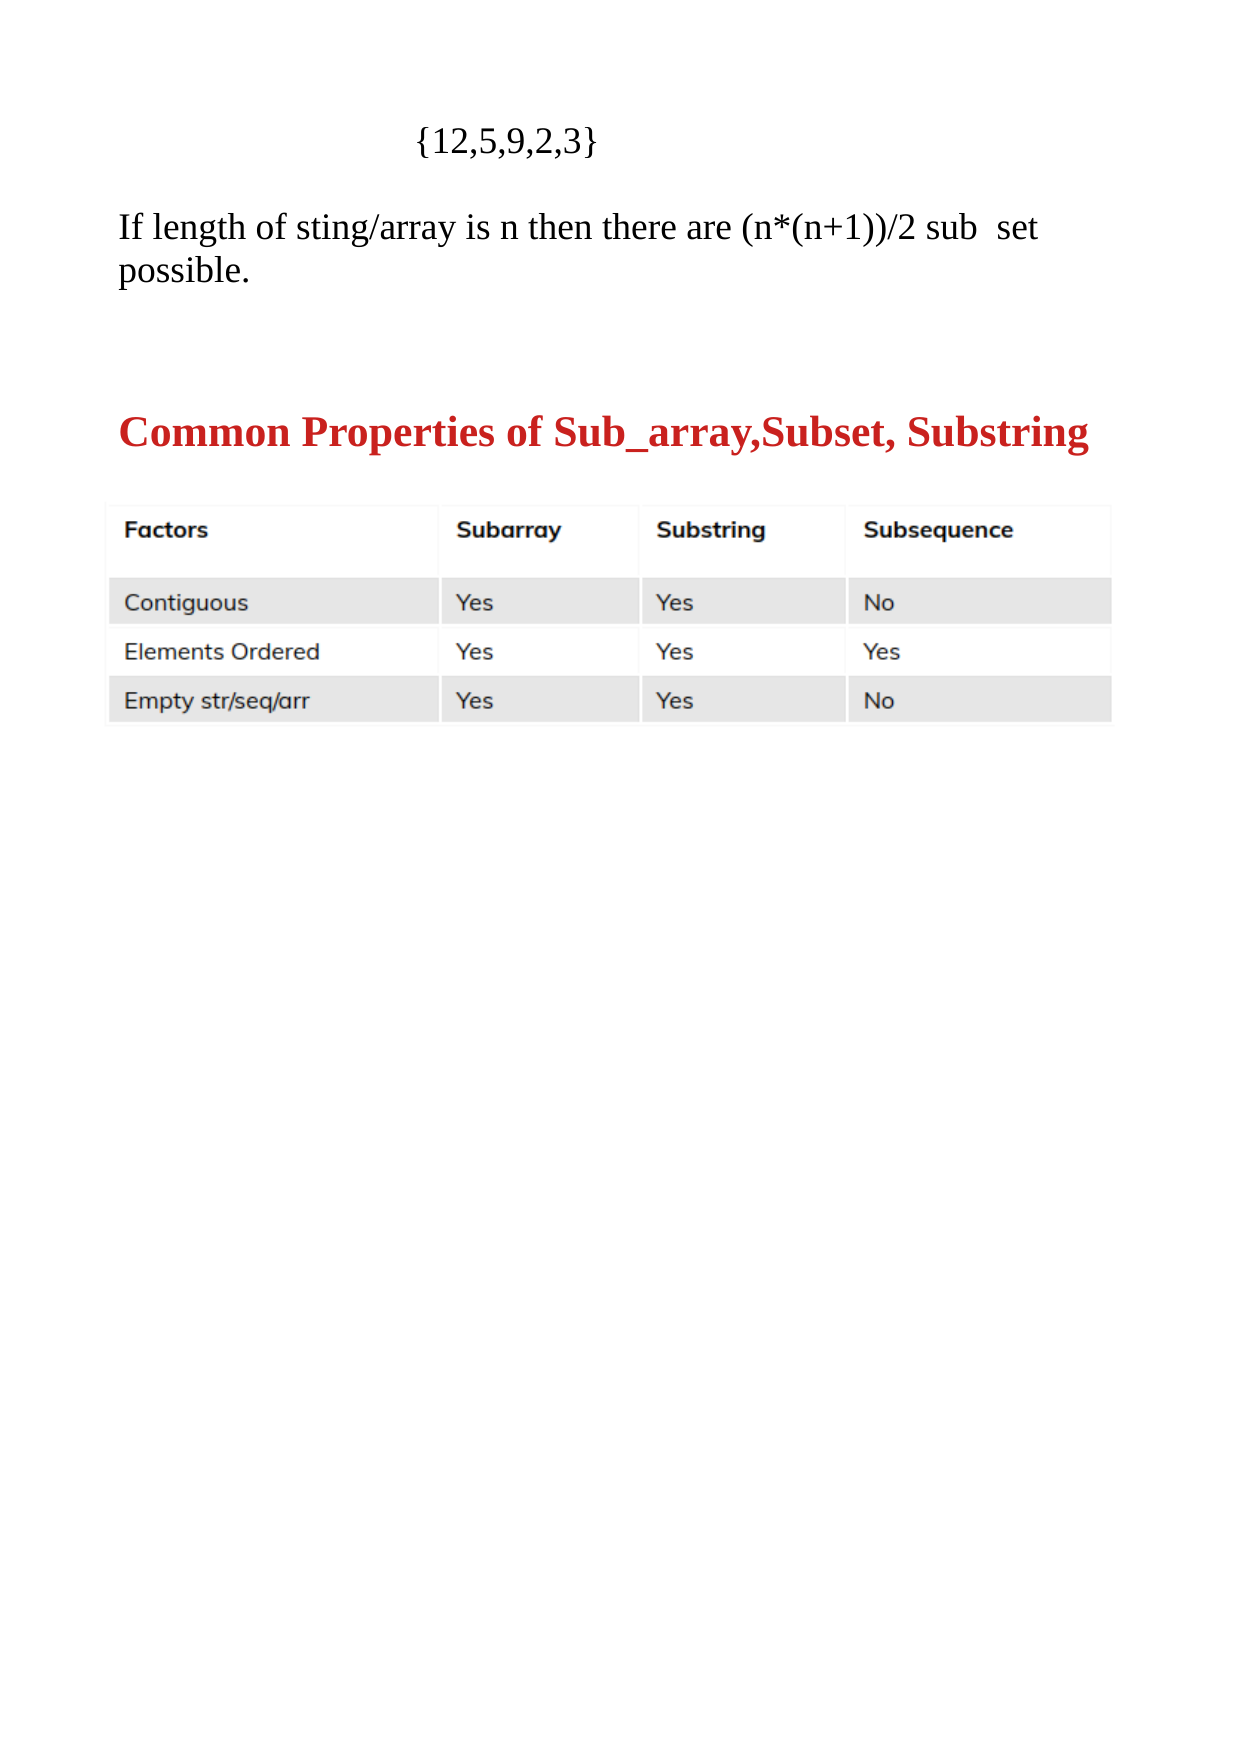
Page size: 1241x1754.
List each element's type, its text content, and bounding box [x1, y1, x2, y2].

text If length of sting/array is n then there are (n*(n+1))/2 sub set possible. [118, 204, 1122, 291]
text {12,5,9,2,3} [118, 118, 1122, 161]
text Common Properties of Sub_array,Subset, Substring [118, 406, 1122, 456]
